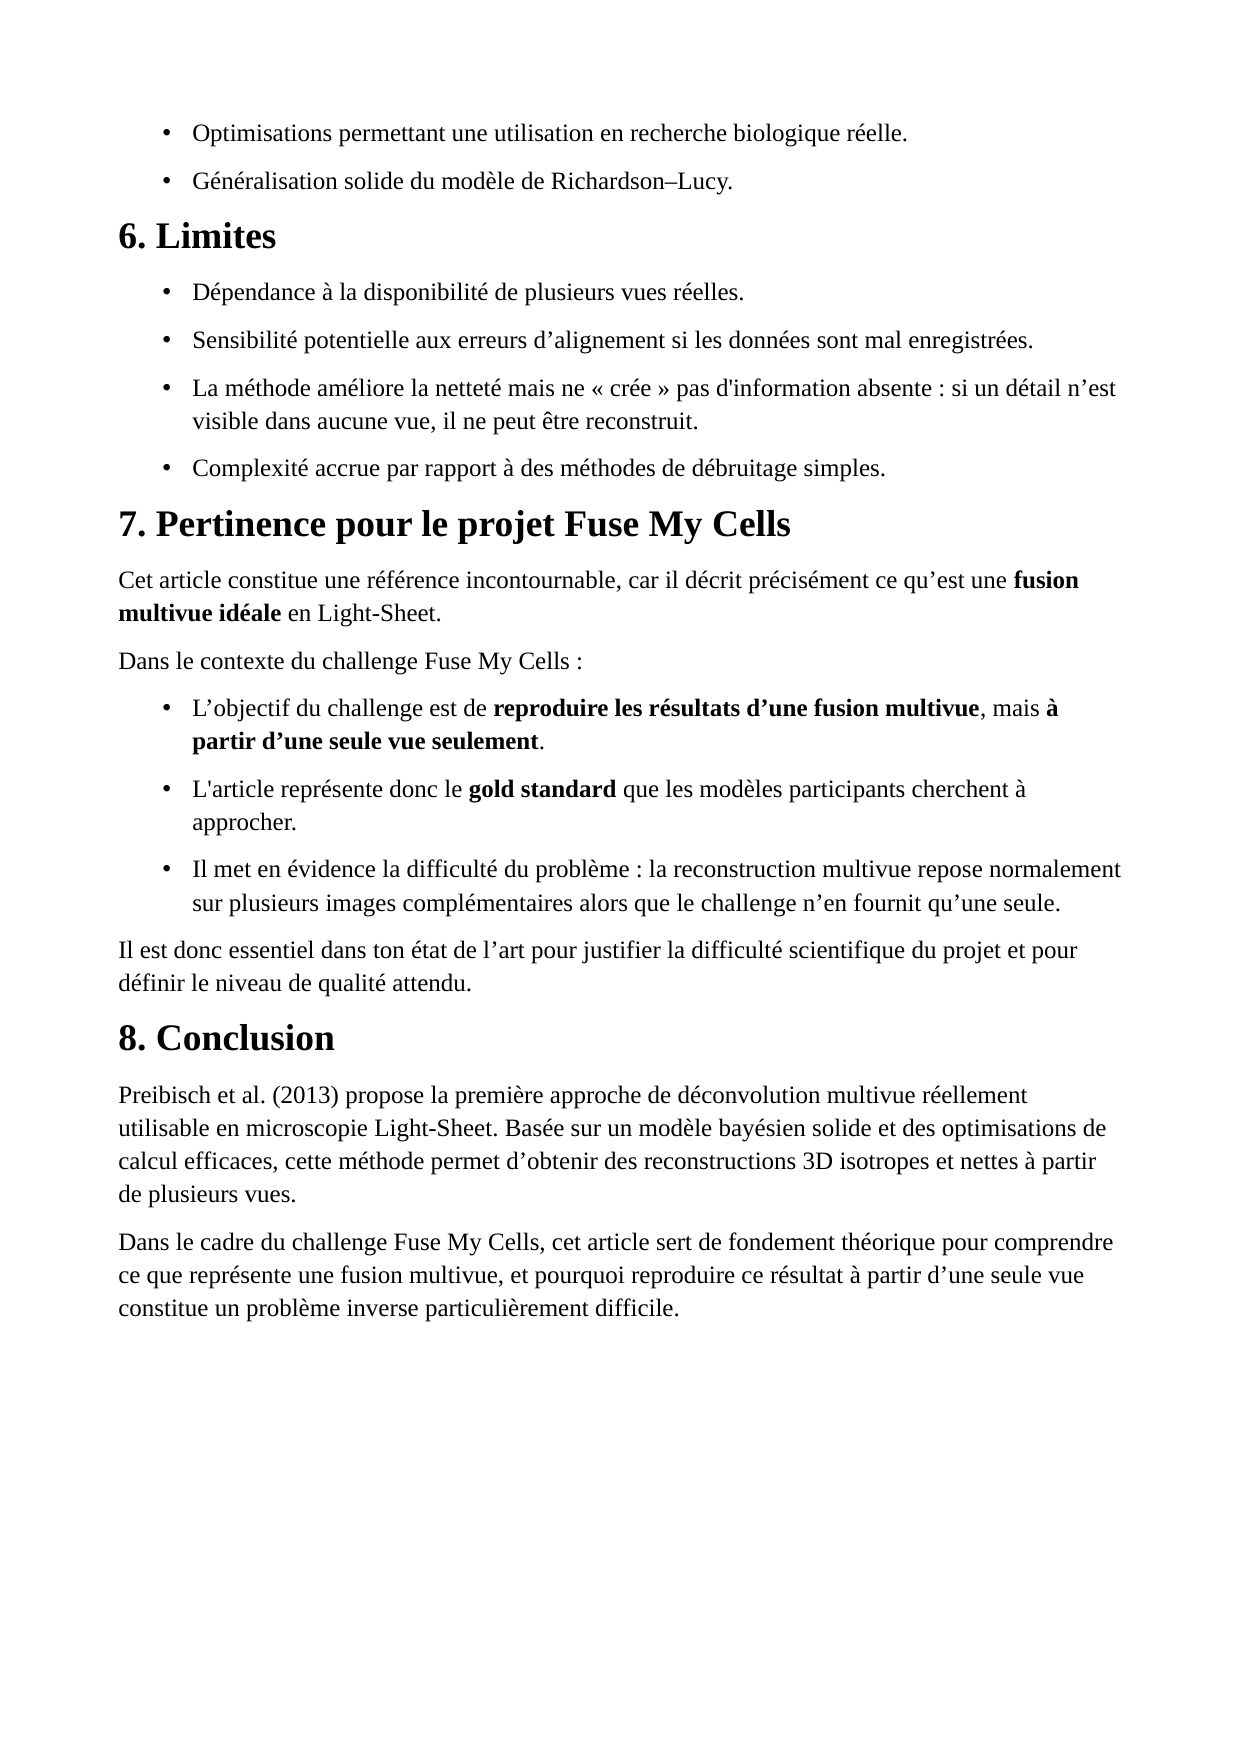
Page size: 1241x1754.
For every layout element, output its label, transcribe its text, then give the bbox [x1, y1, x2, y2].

list La méthode améliore la netteté mais ne « crée » pas d'information absente : si un détail n’est visible dans aucune vue, il ne peut être reconstruit. [162, 373, 1122, 434]
list Il met en évidence la difficulté du problème : la reconstruction multivue repose normalement sur plusieurs images complémentaires alors que le challenge n’en fournit qu’une seule. [162, 854, 1122, 916]
list L'article représente donc le gold standard que les modèles participants cherchent à approcher. [162, 774, 1122, 836]
text Il est donc essentiel dans ton état de l’art pour justifier la difficulté scientifique du projet et pour définir le niveau de qualité attendu. [118, 935, 1122, 997]
subtitle 7. Pertinence pour le projet Fuse My Cells [118, 501, 1122, 544]
list Optimisations permettant une utilisation en recherche biologique réelle. [162, 118, 1122, 147]
list Généralisation solide du modèle de Richardson–Lucy. [162, 166, 1122, 194]
list L’objectif du challenge est de reproduire les résultats d’une fusion multivue, mais à partir d’une seule vue seulement. [162, 693, 1122, 755]
text Cet article constitue une référence incontournable, car il décrit précisément ce qu’est une fusion multivue idéale en Light-Sheet. [118, 565, 1122, 627]
text Dans le cadre du challenge Fuse My Cells, cet article sert de fondement théorique pour comprendre ce que représente une fusion multivue, et pourquoi reproduire ce résultat à partir d’une seule vue constitue un problème inverse particulièrement difficile. [118, 1227, 1122, 1321]
list Sensibilité potentielle aux erreurs d’alignement si les données sont mal enregistrées. [162, 325, 1122, 354]
subtitle 6. Limites [118, 213, 1122, 256]
text Preibisch et al. (2013) propose la première approche de déconvolution multivue réellement utilisable en microscopie Light-Sheet. Basée sur un modèle bayésien solide et des optimisations de calcul efficaces, cette méthode permet d’obtenir des reconstructions 3D isotropes et nettes à partir de plusieurs vues. [118, 1080, 1122, 1208]
list Dépendance à la disponibilité de plusieurs vues réelles. [162, 277, 1122, 306]
text Dans le contexte du challenge Fuse My Cells : [118, 646, 1122, 674]
subtitle 8. Conclusion [118, 1016, 1122, 1059]
list Complexité accrue par rapport à des méthodes de débruitage simples. [162, 453, 1122, 482]
